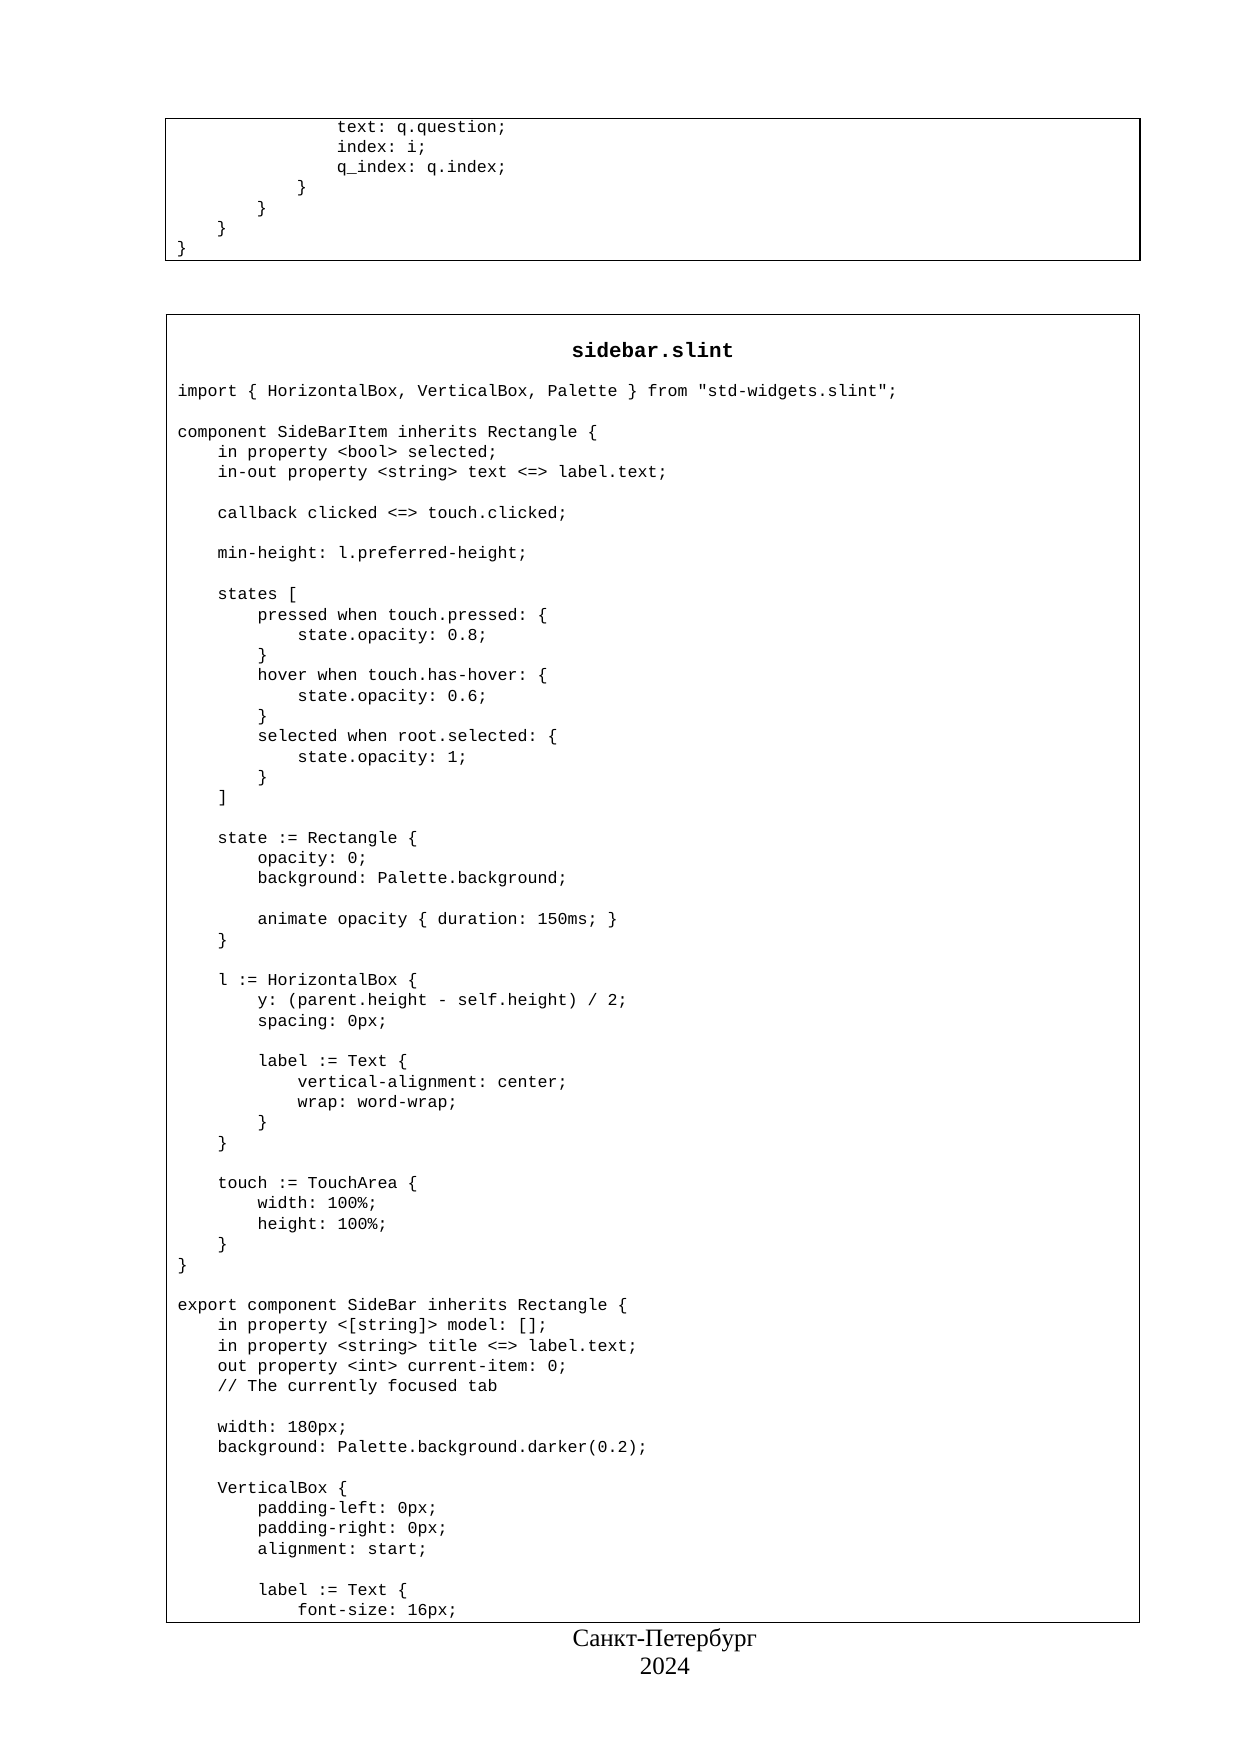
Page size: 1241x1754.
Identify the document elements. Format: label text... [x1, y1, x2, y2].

table_cell import { HorizontalBox, VerticalBox, Palette } from "std-widgets.slint"; component SideBarItem inherits Rectangle { in property <bool> selected; in-out property <string> text <=> label.text; callback clicked <=> touch.clicked; min-height: l.preferred-height; states [ pressed when touch.pressed: { state.opacity: 0.8; } hover when touch.has-hover: { state.opacity: 0.6; } selected when root.selected: { state.opacity: 1; } ] state := Rectangle { opacity: 0; background: Palette.background; animate opacity { duration: 150ms; } } l := HorizontalBox { y: (parent.height - self.height) / 2; spacing: 0px; label := Text { vertical-alignment: center; wrap: word-wrap; } } touch := TouchArea { width: 100%; height: 100%; } } export component SideBar inherits Rectangle { in property <[string]> model: []; in property <string> title <=> label.text; out property <int> current-item: 0; // The currently focused tab width: 180px; background: Palette.background.darker(0.2); VerticalBox { padding-left: 0px; padding-right: 0px; alignment: start; label := Text { font-size: 16px; [167, 383, 1139, 1622]
table_header sidebar.slint [167, 315, 1139, 383]
table_cell text: q.question; index: i; q_index: q.index; } } } } [166, 119, 1139, 260]
